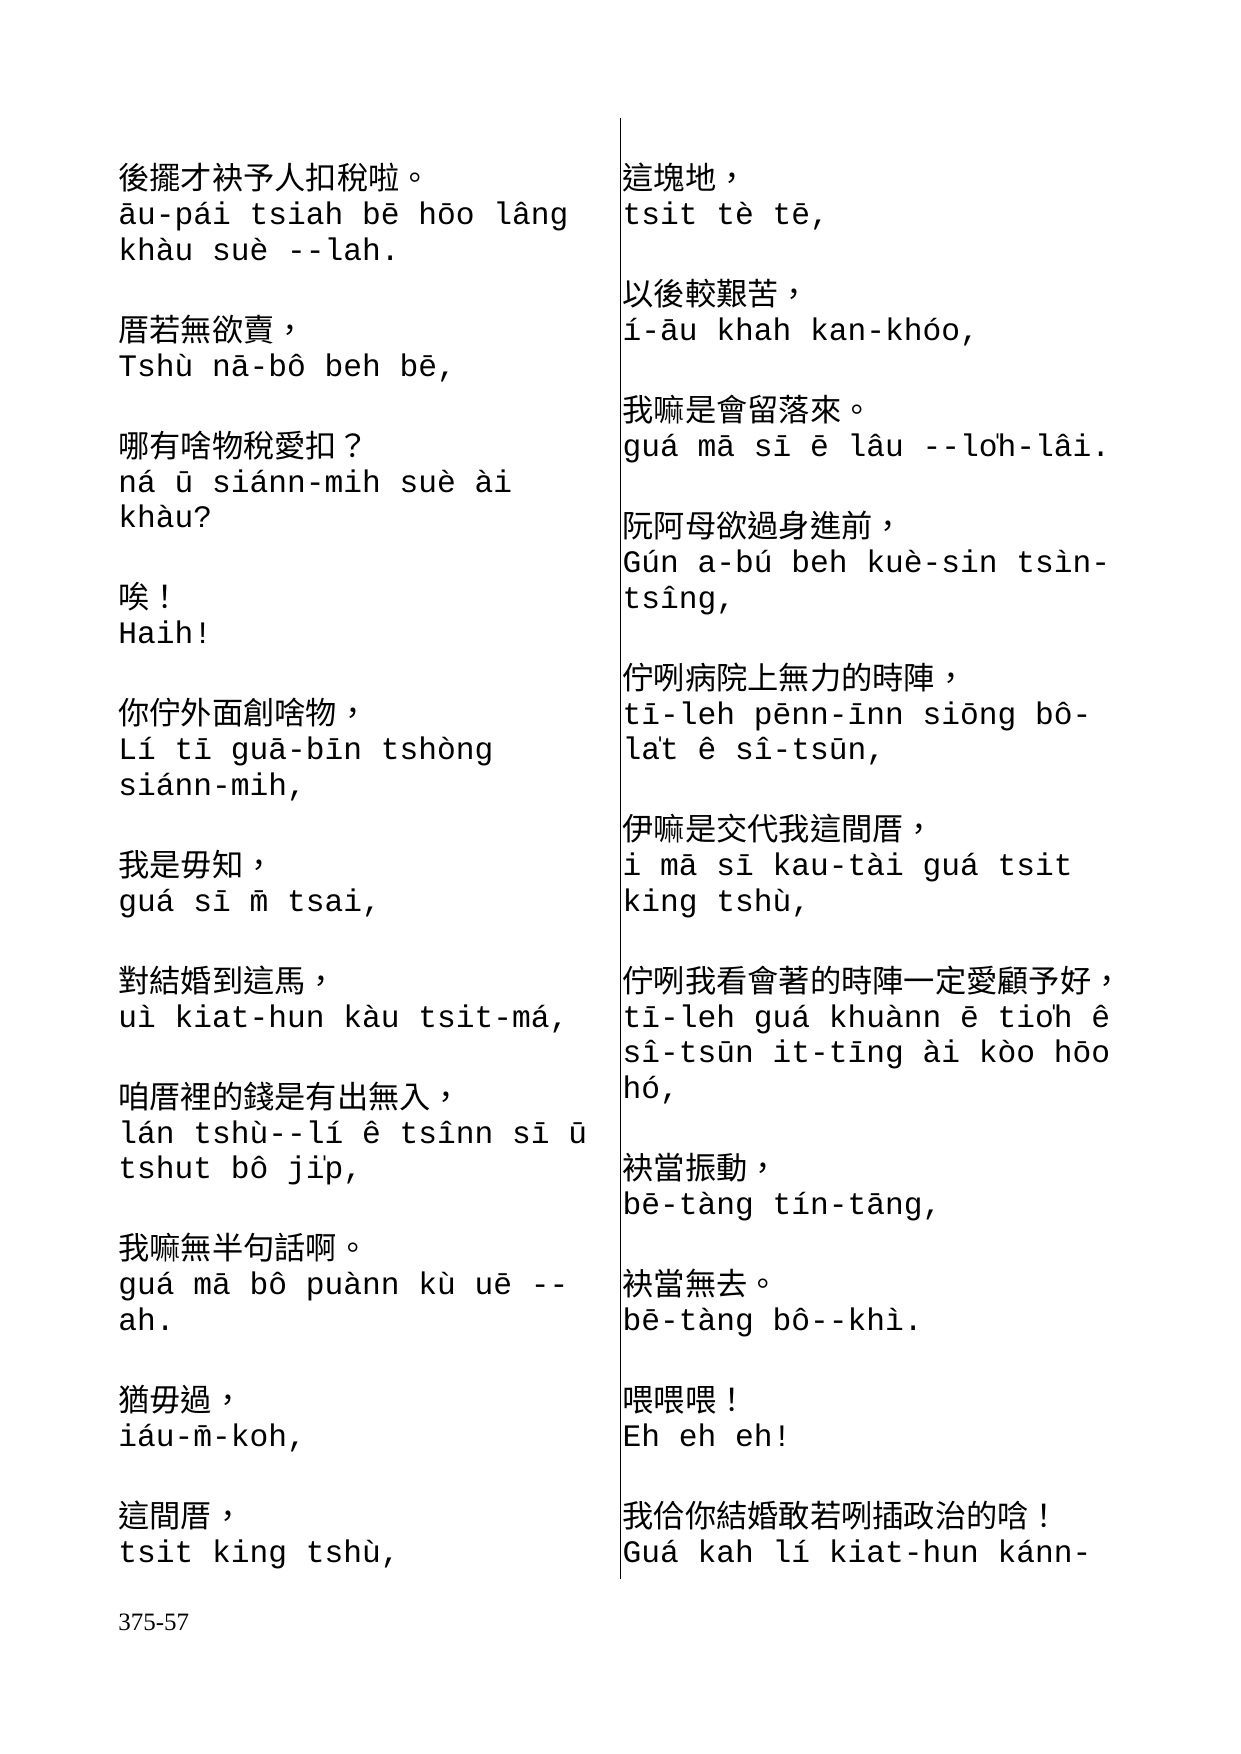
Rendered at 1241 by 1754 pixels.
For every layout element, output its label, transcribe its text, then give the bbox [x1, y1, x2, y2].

text Tshù nā-bô beh bē, [118, 350, 618, 386]
text bē-tàng bô--khì. [622, 1304, 1122, 1339]
text guá mā bô puànn kù uē --ah. [118, 1269, 618, 1339]
text 哪有啥物稅愛扣？ [118, 421, 618, 466]
text 袂當無去。 [622, 1259, 1122, 1304]
text 你佇外面創啥物， [118, 688, 618, 734]
text 伊嘛是交代我這間厝， [622, 804, 1122, 850]
text 佇咧我看會著的時陣一定愛顧予好， [622, 956, 1122, 1001]
text 我嘛無半句話啊。 [118, 1223, 618, 1269]
text ná ū siánn-mih suè ài khàu? [118, 466, 618, 537]
text 對結婚到這馬， [118, 956, 618, 1001]
text 阮阿母欲過身進前， [622, 502, 1122, 547]
text tī-leh pēnn-īnn siōng bô-la̍t ê sî-tsūn, [622, 698, 1122, 769]
text Eh eh eh! [622, 1420, 1122, 1456]
text 唉！ [118, 572, 618, 618]
text 厝若無欲賣， [118, 305, 618, 350]
text 咱厝裡的錢是有出無入， [118, 1072, 618, 1117]
text iáu-m̄-koh, [118, 1420, 618, 1456]
text 喂喂喂！ [622, 1375, 1122, 1420]
text 我是毋知， [118, 840, 618, 885]
text uì kiat-hun kàu tsit-má, [118, 1001, 618, 1037]
text 袂當振動， [622, 1143, 1122, 1188]
text i mā sī kau-tài guá tsit king tshù, [622, 850, 1122, 921]
text āu-pái tsiah bē hōo lâng khàu suè --lah. [118, 199, 618, 269]
text 這塊地， [622, 153, 1122, 199]
text 後擺才袂予人扣稅啦。 [118, 153, 618, 199]
text bē-tàng tín-tāng, [622, 1188, 1122, 1223]
text guá sī m̄ tsai, [118, 885, 618, 921]
text Lí tī guā-bīn tshòng siánn-mih, [118, 734, 618, 804]
text Guá kah lí kiat-hun kánn- [622, 1536, 1122, 1572]
text tī-leh guá khuànn ē tio̍h ê sî-tsūn it-tīng ài kòo hōo hó, [622, 1001, 1122, 1107]
text lán tshù--lí ê tsînn sī ū tshut bô ji̍p, [118, 1117, 618, 1188]
text 以後較艱苦， [622, 269, 1122, 315]
text guá mā sī ē lâu --lo̍h-lâi. [622, 431, 1122, 466]
text 我嘛是會留落來。 [622, 386, 1122, 431]
text Haih! [118, 618, 618, 653]
text Gún a-bú beh kuè-sin tsìn-tsîng, [622, 547, 1122, 618]
text tsit tè tē, [622, 199, 1122, 234]
text í-āu khah kan-khóo, [622, 315, 1122, 350]
text 我佮你結婚敢若咧插政治的唅！ [622, 1491, 1122, 1536]
text 猶毋過， [118, 1375, 618, 1420]
text tsit king tshù, [118, 1536, 618, 1572]
text 這間厝， [118, 1491, 618, 1536]
text 佇咧病院上無力的時陣， [622, 653, 1122, 698]
